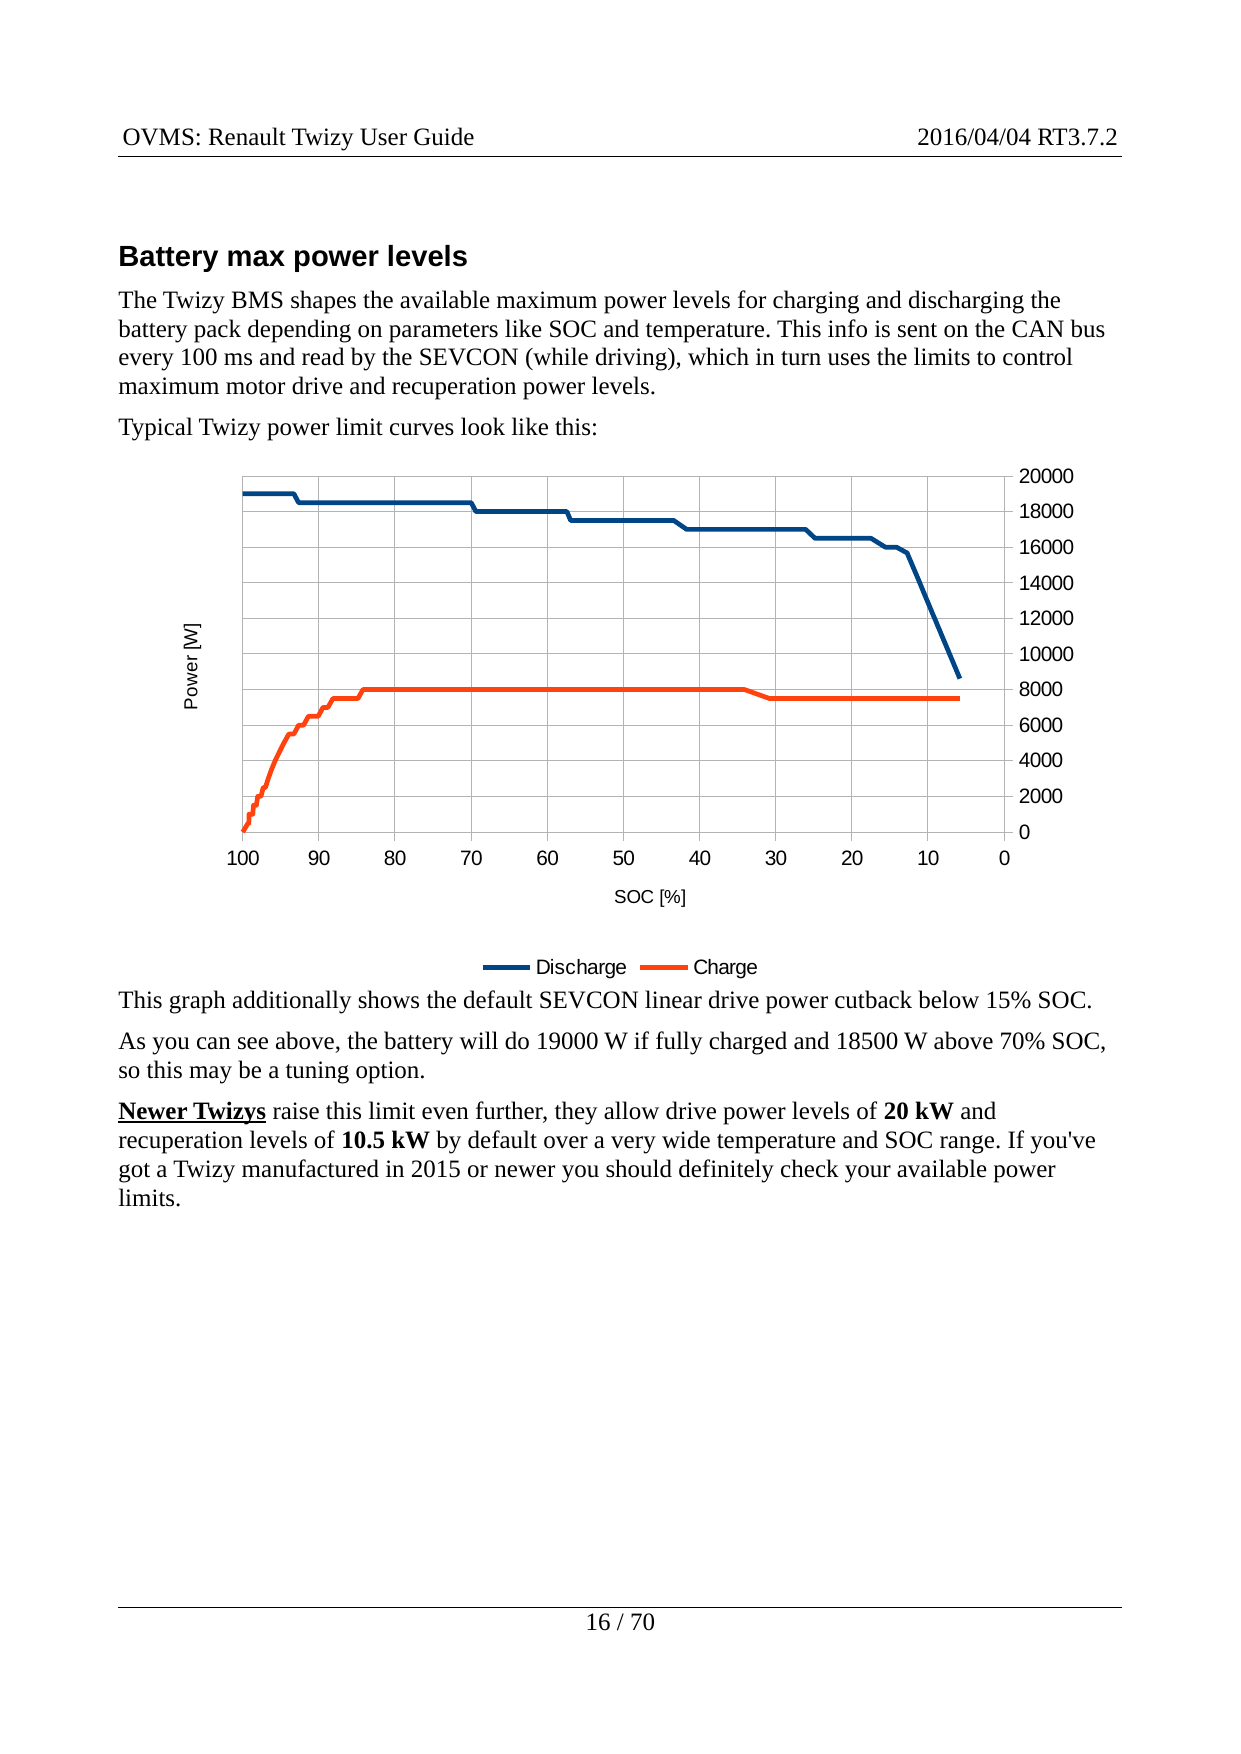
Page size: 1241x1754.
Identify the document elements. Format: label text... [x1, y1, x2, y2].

subtitle Battery max power levels [118, 239, 1122, 272]
text This graph additionally shows the default SEVCON linear drive power cutback below 15% SOC. [118, 454, 1122, 1014]
text Typical Twizy power limit curves look like this: [118, 412, 1122, 441]
text As you can see above, the battery will do 19000 W if fully charged and 18500 W above 70% SOC, so this may be a tuning option. [118, 1026, 1122, 1084]
text Newer Twizys raise this limit even further, they allow drive power levels of 20 kW and recuperation levels of 10.5 kW by default over a very wide temperature and SOC range. If you've got a Twizy manufactured in 2015 or newer you should definitely check your available power limits. [118, 1096, 1122, 1211]
text The Twizy BMS shapes the available maximum power levels for charging and discharging the battery pack depending on parameters like SOC and temperature. This info is sent on the CAN bus every 100 ms and read by the SEVCON (while driving), which in turn uses the limits to control maximum motor drive and recuperation power levels. [118, 285, 1122, 400]
